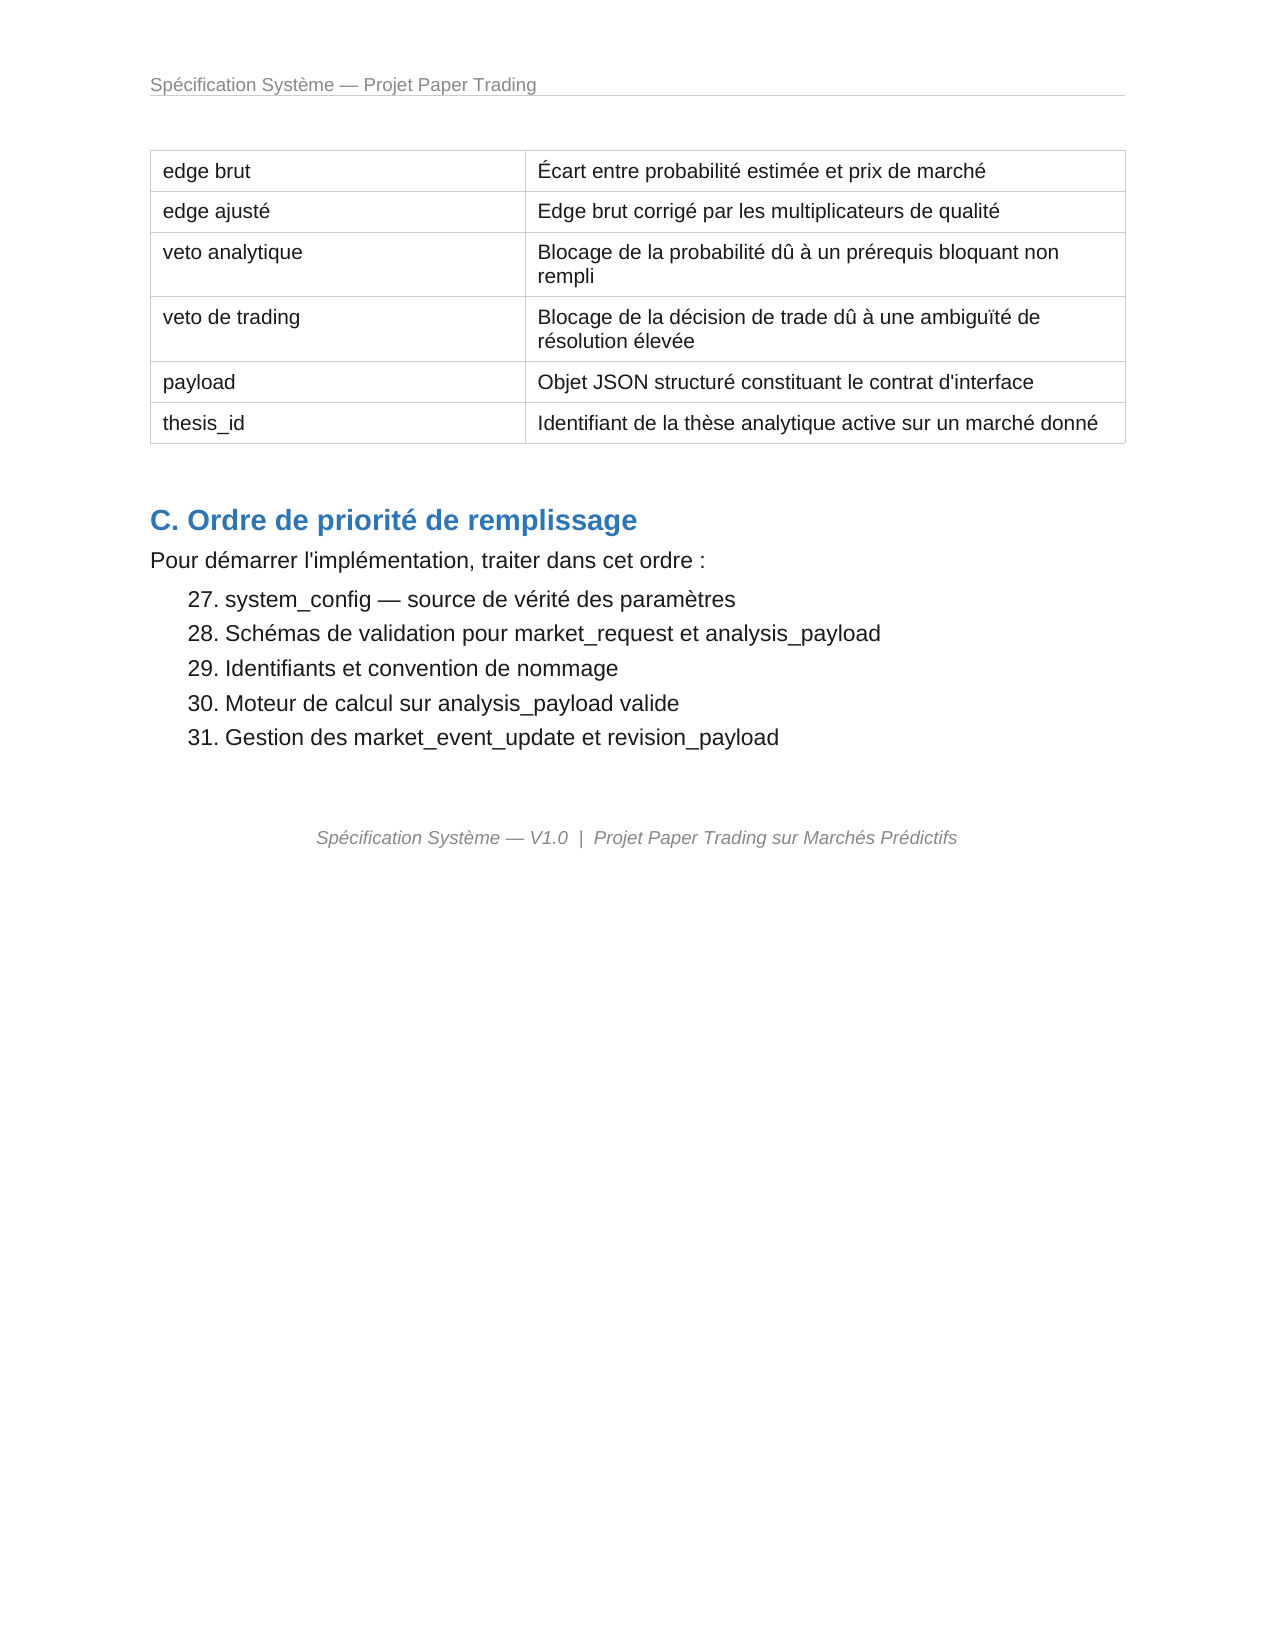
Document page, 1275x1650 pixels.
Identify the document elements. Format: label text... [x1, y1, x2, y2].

table_cell Identifiant de la thèse analytique active sur un marché donné [526, 403, 1125, 443]
table_cell veto de trading [151, 297, 525, 361]
table_cell veto analytique [151, 233, 525, 296]
table_cell Objet JSON structuré constituant le contrat d'interface [526, 362, 1125, 402]
list Identifiants et convention de nommage [187, 655, 1125, 681]
text Pour démarrer l'implémentation, traiter dans cet ordre : [150, 547, 1125, 573]
table_cell Blocage de la décision de trade dû à une ambiguïté de résolution élevée [526, 297, 1125, 361]
table_cell payload [151, 362, 525, 402]
table_cell Edge brut corrigé par les multiplicateurs de qualité [526, 192, 1125, 232]
list Moteur de calcul sur analysis_payload valide [187, 690, 1125, 716]
list system_config — source de vérité des paramètres [187, 586, 1125, 612]
table_cell Blocage de la probabilité dû à un prérequis bloquant non rempli [526, 233, 1125, 296]
list Gestion des market_event_update et revision_payload [187, 724, 1125, 751]
text Spécification Système — V1.0 | Projet Paper Trading sur Marchés Prédictifs [150, 827, 1125, 849]
subtitle C. Ordre de priorité de remplissage [150, 503, 1125, 536]
table_cell Écart entre probabilité estimée et prix de marché [526, 151, 1125, 191]
table_cell thesis_id [151, 403, 525, 443]
list Schémas de validation pour market_request et analysis_payload [187, 620, 1125, 647]
table_cell edge brut [151, 151, 525, 191]
table_cell edge ajusté [151, 192, 525, 232]
